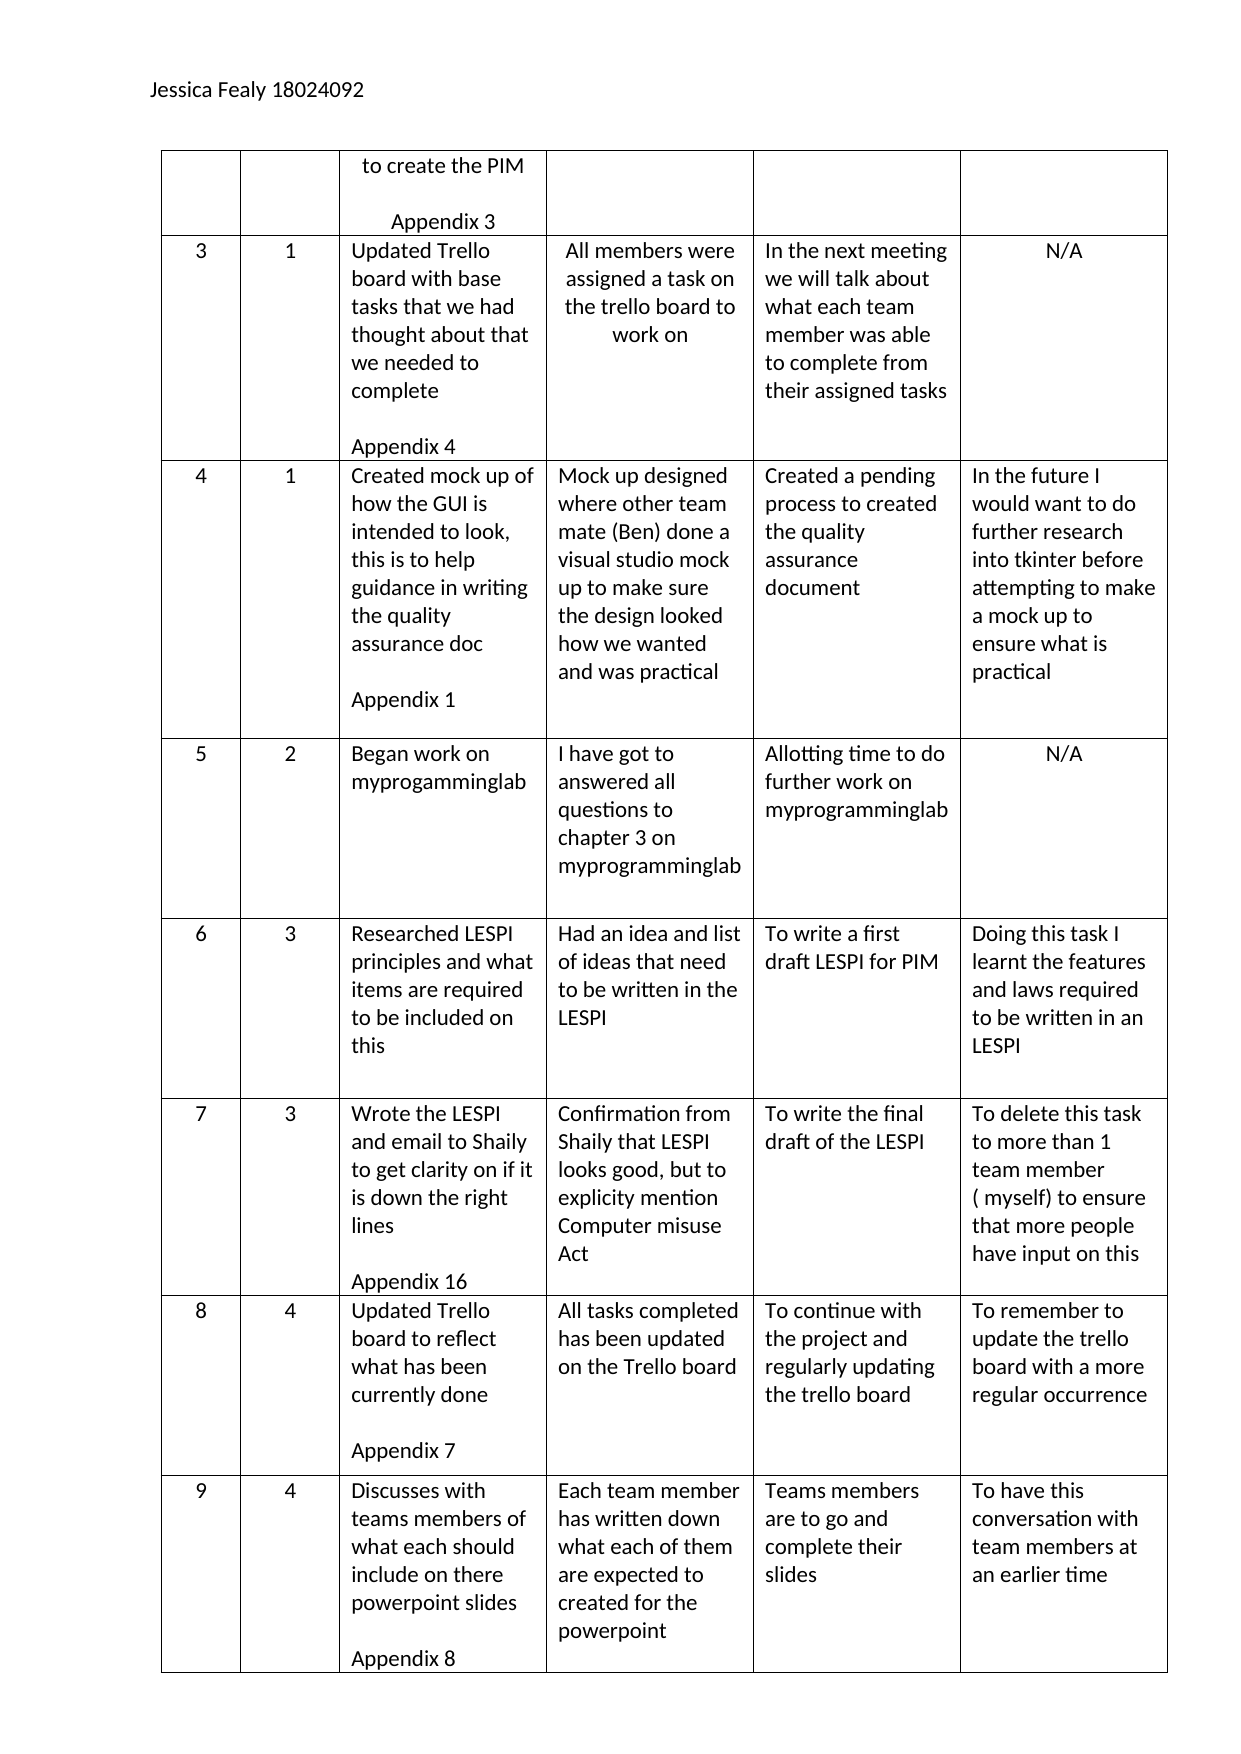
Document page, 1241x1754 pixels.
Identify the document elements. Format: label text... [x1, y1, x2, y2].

table_cell Discusses with teams members of what each should include on there powerpoint slides Appendix 8 [340, 1476, 546, 1672]
table_cell 4 [241, 1476, 339, 1672]
table_cell Wrote the LESPI and email to Shaily to get clarity on if it is down the right lines Appendix 16 [340, 1099, 546, 1295]
table_cell To delete this task to more than 1 team member ( myself) to ensure that more people have input on this [961, 1099, 1167, 1295]
table_cell I have got to answered all questions to chapter 3 on myprogramminglab [547, 739, 753, 918]
table_cell Mock up designed where other team mate (Ben) done a visual studio mock up to make sure the design looked how we wanted and was practical [547, 461, 753, 738]
table_cell All members were assigned a task on the trello board to work on [547, 236, 753, 460]
table_cell N/A [961, 739, 1167, 918]
table_cell 4 [241, 1296, 339, 1475]
table_cell [754, 151, 960, 235]
table_cell All tasks completed has been updated on the Trello board [547, 1296, 753, 1475]
table_cell 3 [241, 1099, 339, 1295]
table_cell Confirmation from Shaily that LESPI looks good, but to explicity mention Computer misuse Act [547, 1099, 753, 1295]
table_cell [547, 151, 753, 235]
table_cell In the next meeting we will talk about what each team member was able to complete from their assigned tasks [754, 236, 960, 460]
table_cell 9 [162, 1476, 240, 1672]
table_cell Doing this task I learnt the features and laws required to be written in an LESPI [961, 919, 1167, 1098]
table_cell Updated Trello board with base tasks that we had thought about that we needed to complete Appendix 4 [340, 236, 546, 460]
table_cell 5 [162, 739, 240, 918]
table_cell 2 [241, 739, 339, 918]
table_cell Each team member has written down what each of them are expected to created for the powerpoint [547, 1476, 753, 1672]
table_cell N/A [961, 236, 1167, 460]
table_cell Began work on myprogamminglab [340, 739, 546, 918]
table_cell In the future I would want to do further research into tkinter before attempting to make a mock up to ensure what is practical [961, 461, 1167, 738]
table_cell [961, 151, 1167, 235]
table_cell [162, 151, 240, 235]
table_cell 3 [241, 919, 339, 1098]
table_cell to create the PIM Appendix 3 [340, 151, 546, 235]
table_cell [241, 151, 339, 235]
table_cell 1 [241, 236, 339, 460]
table_cell To continue with the project and regularly updating the trello board [754, 1296, 960, 1475]
table_cell 6 [162, 919, 240, 1098]
table_cell Had an idea and list of ideas that need to be written in the LESPI [547, 919, 753, 1098]
table_cell To write the final draft of the LESPI [754, 1099, 960, 1295]
table_cell Updated Trello board to reflect what has been currently done Appendix 7 [340, 1296, 546, 1475]
table_cell Allotting time to do further work on myprogramminglab [754, 739, 960, 918]
table_cell Created mock up of how the GUI is intended to look, this is to help guidance in writing the quality assurance doc Appendix 1 [340, 461, 546, 738]
table_cell To remember to update the trello board with a more regular occurrence [961, 1296, 1167, 1475]
table_cell 3 [162, 236, 240, 460]
table_cell 8 [162, 1296, 240, 1475]
table_cell Researched LESPI principles and what items are required to be included on this [340, 919, 546, 1098]
table_cell 7 [162, 1099, 240, 1295]
table_cell To have this conversation with team members at an earlier time [961, 1476, 1167, 1672]
table_cell 1 [241, 461, 339, 738]
table_cell To write a first draft LESPI for PIM [754, 919, 960, 1098]
table_cell Teams members are to go and complete their slides [754, 1476, 960, 1672]
table_cell Created a pending process to created the quality assurance document [754, 461, 960, 738]
table_cell 4 [162, 461, 240, 738]
